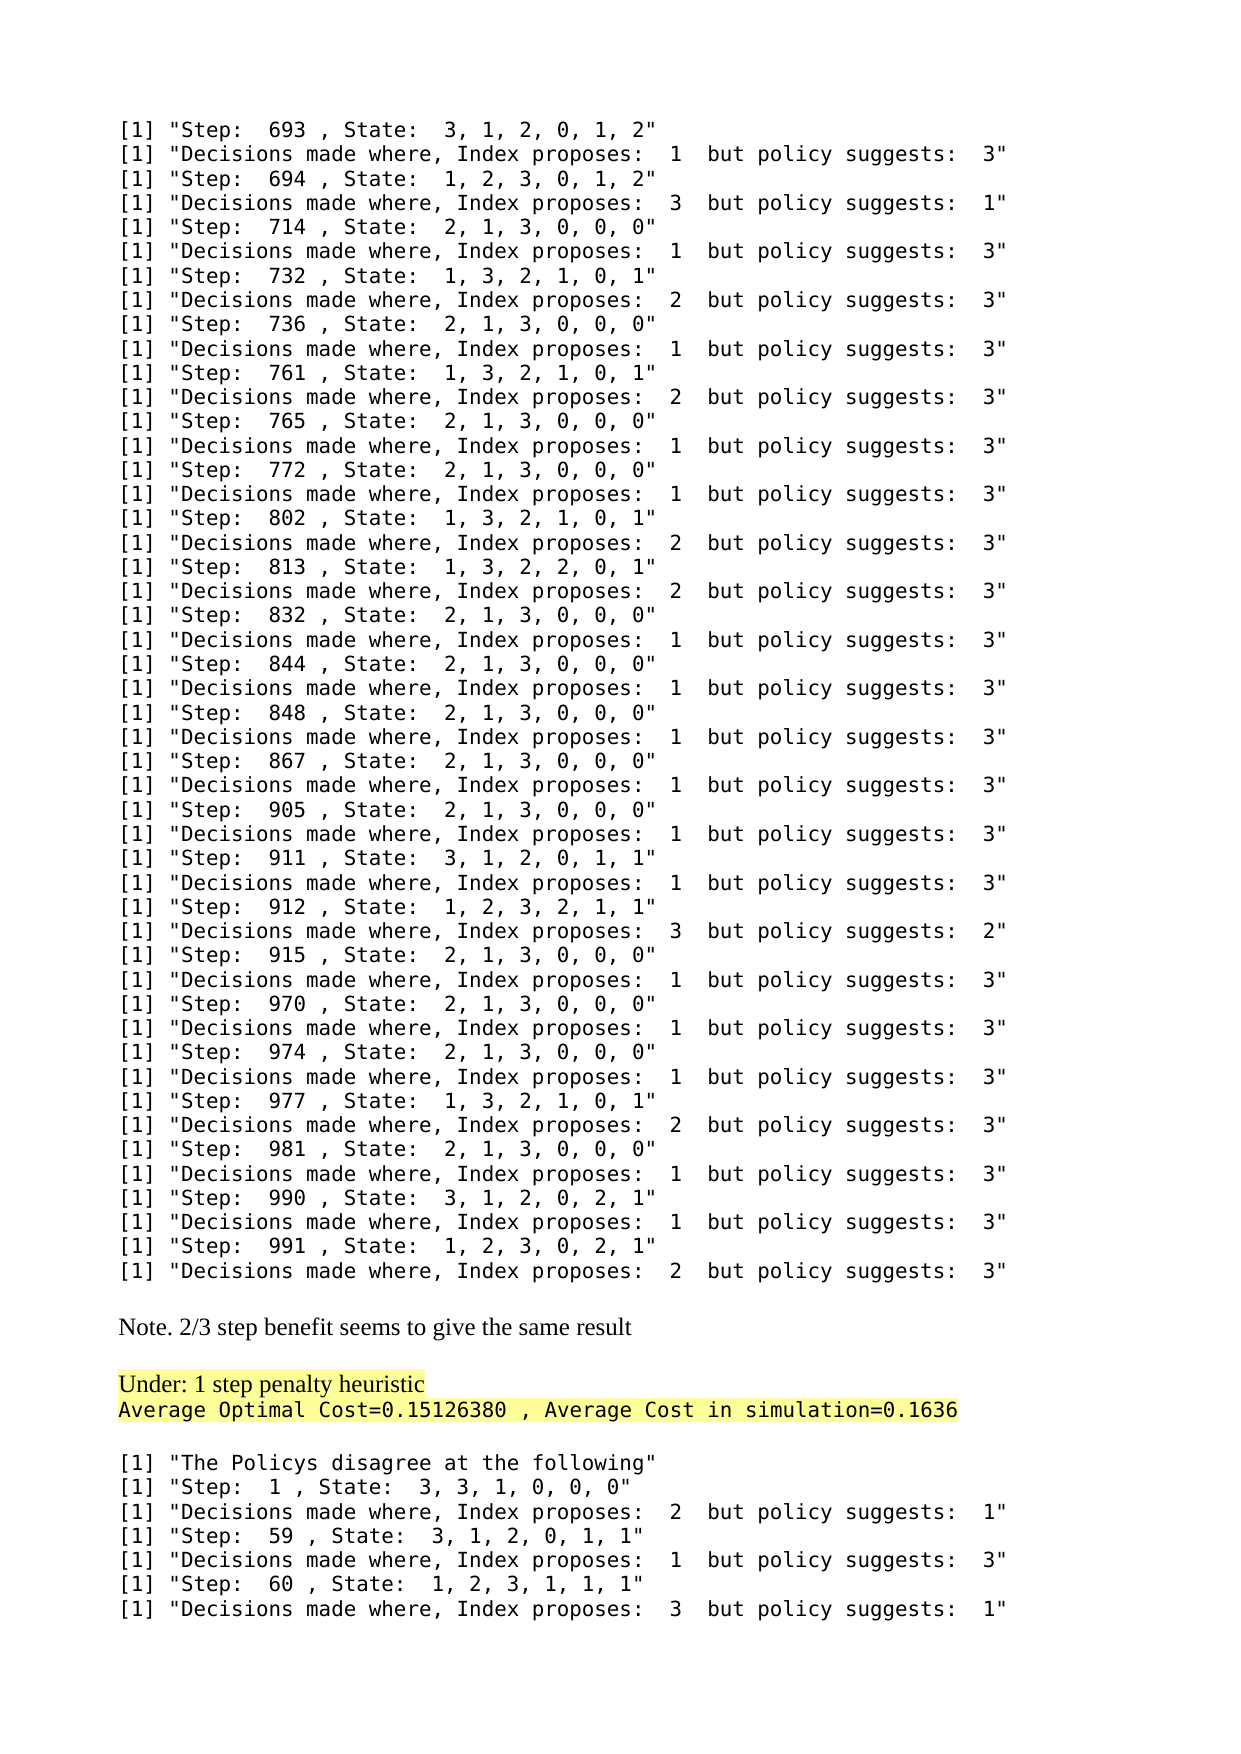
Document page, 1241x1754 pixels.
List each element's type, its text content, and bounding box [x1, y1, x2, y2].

text [1] "Decisions made where, Index proposes: 3 but policy suggests: 1" [118, 1597, 1122, 1621]
text [1] "Step: 694 , State: 1, 2, 3, 0, 1, 2" [118, 167, 1122, 191]
text [1] "Step: 848 , State: 2, 1, 3, 0, 0, 0" [118, 701, 1122, 725]
text [1] "Step: 761 , State: 1, 3, 2, 1, 0, 1" [118, 361, 1122, 385]
text [1] "Step: 977 , State: 1, 3, 2, 1, 0, 1" [118, 1089, 1122, 1113]
text [1] "Decisions made where, Index proposes: 1 but policy suggests: 3" [118, 1162, 1122, 1186]
text [1] "Decisions made where, Index proposes: 2 but policy suggests: 3" [118, 1113, 1122, 1137]
text [1] "Decisions made where, Index proposes: 1 but policy suggests: 3" [118, 239, 1122, 264]
text [1] "Step: 802 , State: 1, 3, 2, 1, 0, 1" [118, 506, 1122, 531]
text [1] "Decisions made where, Index proposes: 2 but policy suggests: 3" [118, 385, 1122, 409]
text [1] "Step: 59 , State: 3, 1, 2, 0, 1, 1" [118, 1524, 1122, 1548]
text [1] "Decisions made where, Index proposes: 2 but policy suggests: 1" [118, 1500, 1122, 1524]
text [1] "Decisions made where, Index proposes: 2 but policy suggests: 3" [118, 288, 1122, 312]
text [1] "Decisions made where, Index proposes: 3 but policy suggests: 1" [118, 191, 1122, 215]
text [1] "Decisions made where, Index proposes: 1 but policy suggests: 3" [118, 1210, 1122, 1234]
text [1] "Step: 765 , State: 2, 1, 3, 0, 0, 0" [118, 409, 1122, 434]
text [1] "Step: 915 , State: 2, 1, 3, 0, 0, 0" [118, 943, 1122, 968]
text [1] "Decisions made where, Index proposes: 1 but policy suggests: 3" [118, 434, 1122, 458]
text [1] "Step: 981 , State: 2, 1, 3, 0, 0, 0" [118, 1137, 1122, 1162]
text [1] "Step: 60 , State: 1, 2, 3, 1, 1, 1" [118, 1572, 1122, 1597]
text Average Optimal Cost=0.15126380 , Average Cost in simulation=0.1636 [118, 1398, 1122, 1422]
text [1] "Step: 714 , State: 2, 1, 3, 0, 0, 0" [118, 215, 1122, 239]
text [1] "Decisions made where, Index proposes: 1 but policy suggests: 3" [118, 725, 1122, 749]
text [1] "Step: 1 , State: 3, 3, 1, 0, 0, 0" [118, 1475, 1122, 1500]
text [1] "Decisions made where, Index proposes: 1 but policy suggests: 3" [118, 822, 1122, 846]
text [1] "Step: 772 , State: 2, 1, 3, 0, 0, 0" [118, 458, 1122, 482]
text [1] "Step: 912 , State: 1, 2, 3, 2, 1, 1" [118, 895, 1122, 919]
text [1] "Step: 736 , State: 2, 1, 3, 0, 0, 0" [118, 312, 1122, 337]
text [1] "Decisions made where, Index proposes: 1 but policy suggests: 3" [118, 142, 1122, 167]
text [1] "Decisions made where, Index proposes: 3 but policy suggests: 2" [118, 919, 1122, 943]
text Note. 2/3 step benefit seems to give the same result [118, 1312, 1122, 1341]
text [1] "Step: 974 , State: 2, 1, 3, 0, 0, 0" [118, 1040, 1122, 1065]
text [1] "Decisions made where, Index proposes: 1 but policy suggests: 3" [118, 482, 1122, 506]
text [1] "Step: 867 , State: 2, 1, 3, 0, 0, 0" [118, 749, 1122, 773]
text [1] "Decisions made where, Index proposes: 1 but policy suggests: 3" [118, 676, 1122, 701]
text [1] "Decisions made where, Index proposes: 1 but policy suggests: 3" [118, 1016, 1122, 1040]
text [1] "Decisions made where, Index proposes: 2 but policy suggests: 3" [118, 579, 1122, 603]
text [1] "Decisions made where, Index proposes: 2 but policy suggests: 3" [118, 1259, 1122, 1283]
text [1] "Decisions made where, Index proposes: 2 but policy suggests: 3" [118, 531, 1122, 555]
text [1] "Step: 844 , State: 2, 1, 3, 0, 0, 0" [118, 652, 1122, 676]
text [1] "Decisions made where, Index proposes: 1 but policy suggests: 3" [118, 773, 1122, 798]
text [1] "Step: 991 , State: 1, 2, 3, 0, 2, 1" [118, 1234, 1122, 1259]
text [1] "Step: 905 , State: 2, 1, 3, 0, 0, 0" [118, 798, 1122, 822]
text [1] "Decisions made where, Index proposes: 1 but policy suggests: 3" [118, 337, 1122, 361]
text [1] "Step: 693 , State: 3, 1, 2, 0, 1, 2" [118, 118, 1122, 142]
text [1] "Step: 813 , State: 1, 3, 2, 2, 0, 1" [118, 555, 1122, 579]
text [1] "Step: 990 , State: 3, 1, 2, 0, 2, 1" [118, 1186, 1122, 1210]
text Under: 1 step penalty heuristic [118, 1369, 1122, 1398]
text [1] "Step: 911 , State: 3, 1, 2, 0, 1, 1" [118, 846, 1122, 871]
text [1] "Step: 970 , State: 2, 1, 3, 0, 0, 0" [118, 992, 1122, 1016]
text [1] "Decisions made where, Index proposes: 1 but policy suggests: 3" [118, 871, 1122, 895]
text [1] "Step: 832 , State: 2, 1, 3, 0, 0, 0" [118, 603, 1122, 628]
text [1] "Step: 732 , State: 1, 3, 2, 1, 0, 1" [118, 264, 1122, 288]
text [1] "The Policys disagree at the following" [118, 1451, 1122, 1475]
text [1] "Decisions made where, Index proposes: 1 but policy suggests: 3" [118, 1548, 1122, 1572]
text [1] "Decisions made where, Index proposes: 1 but policy suggests: 3" [118, 968, 1122, 992]
text [1] "Decisions made where, Index proposes: 1 but policy suggests: 3" [118, 1065, 1122, 1089]
text [1] "Decisions made where, Index proposes: 1 but policy suggests: 3" [118, 628, 1122, 652]
